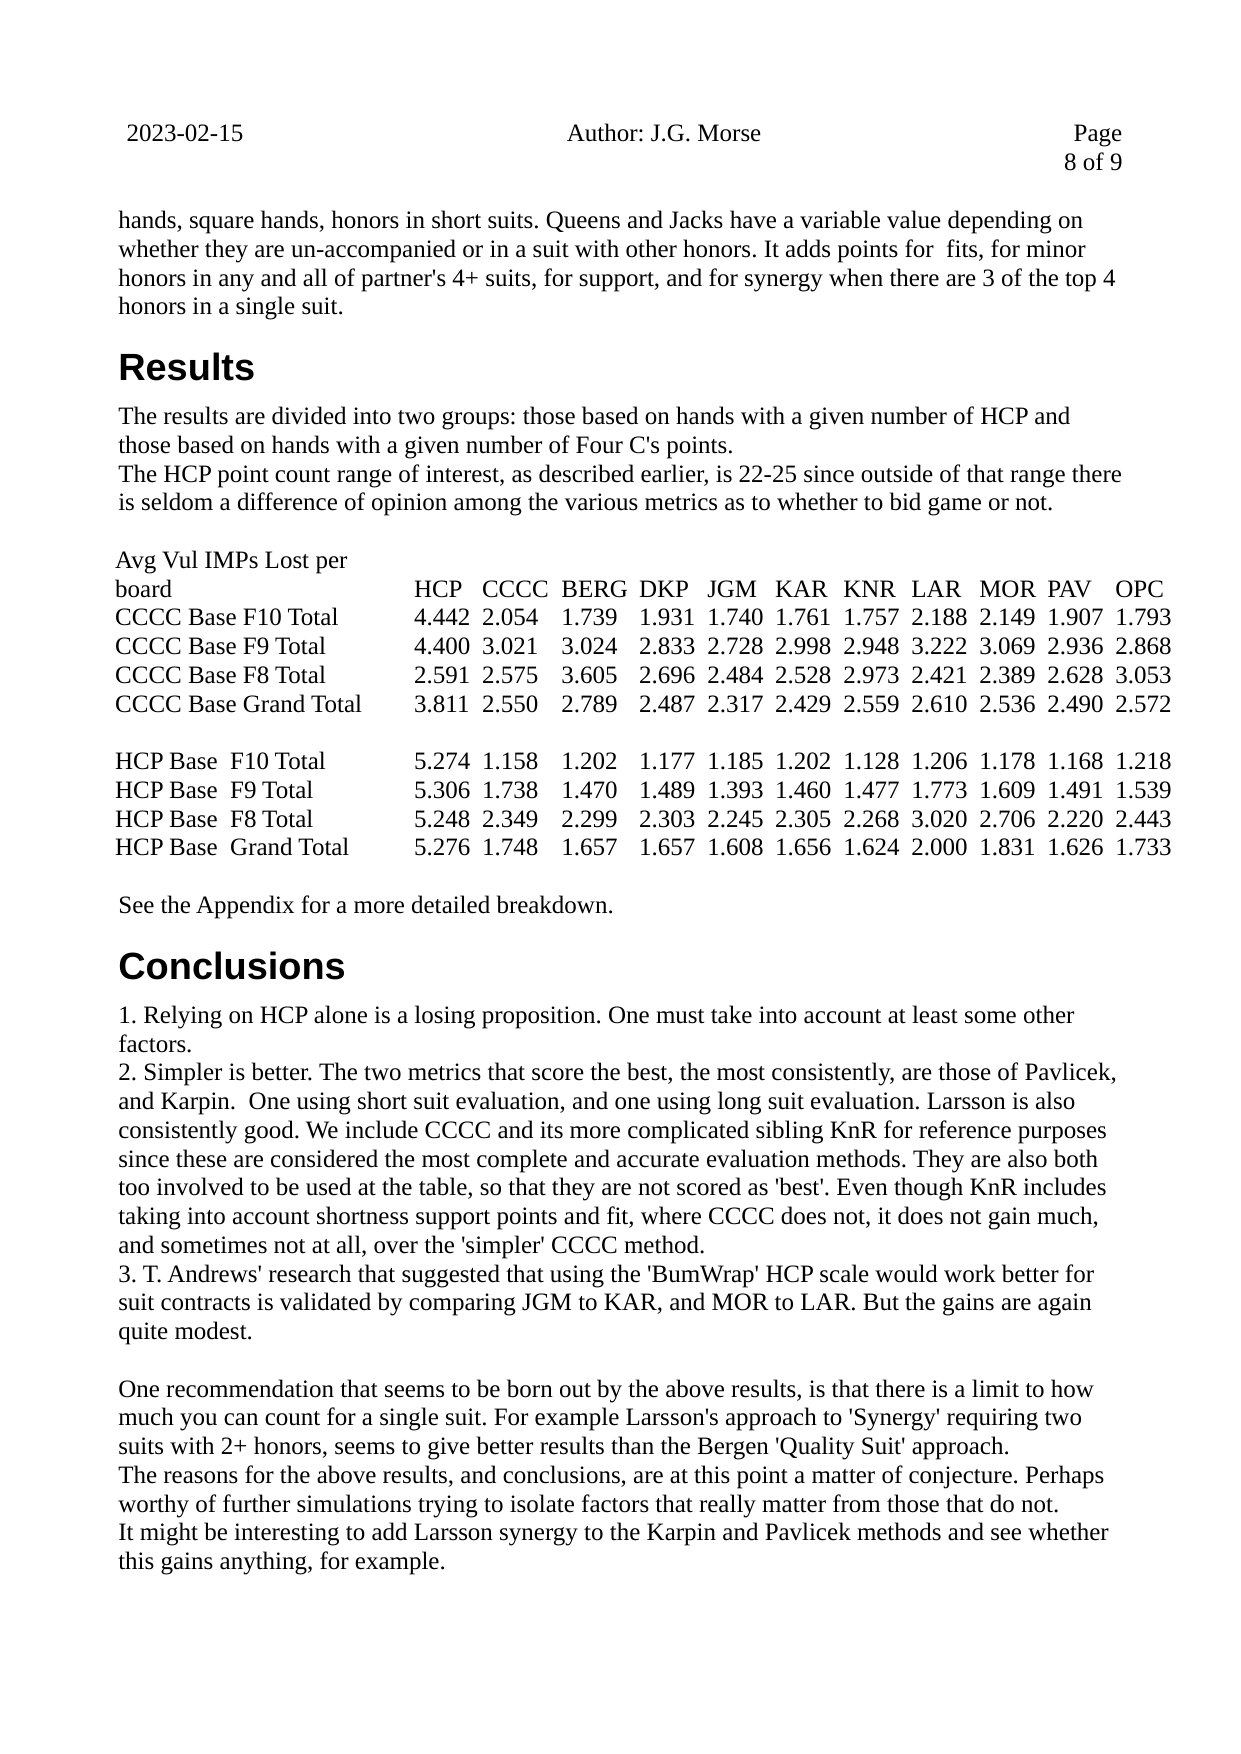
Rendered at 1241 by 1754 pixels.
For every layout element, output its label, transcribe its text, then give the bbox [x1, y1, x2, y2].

table_cell [112, 718, 411, 746]
table_cell 3.811 [411, 689, 479, 717]
table_cell 2.349 [479, 804, 558, 832]
table_cell 1.757 [840, 603, 908, 631]
table_cell [1044, 718, 1112, 746]
table_cell CCCC Base F9 Total [112, 631, 411, 660]
table_cell 1.158 [479, 746, 558, 775]
table_cell 1.206 [908, 746, 976, 775]
table_cell 1.168 [1044, 746, 1112, 775]
table_cell 2.610 [908, 689, 976, 717]
table_cell 1.128 [840, 746, 908, 775]
table_cell 1.733 [1112, 833, 1180, 861]
table_cell 5.306 [411, 775, 479, 804]
text 1. Relying on HCP alone is a losing proposition. One must take into account at least some other factors. [118, 1000, 1122, 1057]
table_cell 2.299 [558, 804, 636, 832]
table_cell CCCC Base Grand Total [112, 689, 411, 717]
table_cell 2.998 [772, 631, 840, 660]
table_cell 2.317 [704, 689, 772, 717]
table_cell 2.706 [976, 804, 1044, 832]
table_cell 5.274 [411, 746, 479, 775]
table_cell HCP Base F10 Total [112, 746, 411, 775]
text hands, square hands, honors in short suits. Queens and Jacks have a variable value depending on whether they are un-accompanied or in a suit with other honors. It adds points for fits, for minor honors in any and all of partner's 4+ suits, for support, and for synergy when there are 3 of the top 4 honors in a single suit. [118, 205, 1122, 320]
text One recommendation that seems to be born out by the above results, is that there is a limit to how much you can count for a single suit. For example Larsson's approach to 'Synergy' requiring two suits with 2+ honors, seems to give better results than the Bergen 'Quality Suit' approach. [118, 1374, 1122, 1460]
table_cell 1.185 [704, 746, 772, 775]
table_cell 1.477 [840, 775, 908, 804]
table_cell 2.696 [636, 660, 704, 689]
table_cell 1.740 [704, 603, 772, 631]
table_header DKP [636, 545, 704, 602]
table_cell 1.178 [976, 746, 1044, 775]
table_cell 1.202 [558, 746, 636, 775]
table_cell 1.657 [636, 833, 704, 861]
table_cell 2.268 [840, 804, 908, 832]
table_cell 1.609 [976, 775, 1044, 804]
table_cell [704, 718, 772, 746]
table_cell 2.628 [1044, 660, 1112, 689]
table_cell 1.931 [636, 603, 704, 631]
table_cell 1.626 [1044, 833, 1112, 861]
table_cell HCP Base F8 Total [112, 804, 411, 832]
table_header KNR [840, 545, 908, 602]
table_cell [1112, 718, 1180, 746]
text The reasons for the above results, and conclusions, are at this point a matter of conjecture. Perhaps worthy of further simulations trying to isolate factors that really matter from those that do not. [118, 1460, 1122, 1517]
table_cell 1.656 [772, 833, 840, 861]
table_cell 2.728 [704, 631, 772, 660]
table_cell 4.400 [411, 631, 479, 660]
table_cell 1.907 [1044, 603, 1112, 631]
text 2. Simpler is better. The two metrics that score the best, the most consistently, are those of Pavlicek, and Karpin. One using short suit evaluation, and one using long suit evaluation. Larsson is also consistently good. We include CCCC and its more complicated sibling KnR for reference purposes since these are considered the most complete and accurate evaluation methods. They are also both too involved to be used at the table, so that they are not scored as 'best'. Even though KnR includes taking into account shortness support points and fit, where CCCC does not, it does not gain much, and sometimes not at all, over the 'simpler' CCCC method. [118, 1057, 1122, 1259]
table_cell [558, 718, 636, 746]
table_cell 2.305 [772, 804, 840, 832]
text See the Appendix for a more detailed breakdown. [118, 890, 1122, 919]
text 3. T. Andrews' research that suggested that using the 'BumWrap' HCP scale would work better for suit contracts is validated by comparing JGM to KAR, and MOR to LAR. But the gains are again quite modest. [118, 1259, 1122, 1345]
table_cell 3.605 [558, 660, 636, 689]
table_header BERG [558, 545, 636, 602]
table_cell 2.054 [479, 603, 558, 631]
table_cell 3.053 [1112, 660, 1180, 689]
table_cell 4.442 [411, 603, 479, 631]
table_cell 1.748 [479, 833, 558, 861]
table_header CCCC [479, 545, 558, 602]
table_cell 3.024 [558, 631, 636, 660]
table_cell [772, 718, 840, 746]
table_cell 2.443 [1112, 804, 1180, 832]
table_cell 1.657 [558, 833, 636, 861]
table_cell [411, 718, 479, 746]
table_cell 1.177 [636, 746, 704, 775]
table_cell 2.948 [840, 631, 908, 660]
table_cell 1.761 [772, 603, 840, 631]
table_cell 1.739 [558, 603, 636, 631]
table_cell 2.572 [1112, 689, 1180, 717]
table_cell 2.429 [772, 689, 840, 717]
table_cell 2.833 [636, 631, 704, 660]
table_header OPC [1112, 545, 1180, 602]
table_cell 2.575 [479, 660, 558, 689]
table_cell 1.608 [704, 833, 772, 861]
table_cell 1.218 [1112, 746, 1180, 775]
text The HCP point count range of interest, as described earlier, is 22-25 since outside of that range there is seldom a difference of opinion among the various metrics as to whether to bid game or not. [118, 459, 1122, 516]
table_cell 2.559 [840, 689, 908, 717]
table_cell 2.487 [636, 689, 704, 717]
text The results are divided into two groups: those based on hands with a given number of HCP and those based on hands with a given number of Four C's points. [118, 401, 1122, 459]
table_cell 2.245 [704, 804, 772, 832]
table_cell 1.489 [636, 775, 704, 804]
table_cell 1.491 [1044, 775, 1112, 804]
subtitle Conclusions [118, 944, 1122, 987]
table_header LAR [908, 545, 976, 602]
table_header KAR [772, 545, 840, 602]
table_cell [636, 718, 704, 746]
table_cell 5.248 [411, 804, 479, 832]
table_header Avg Vul IMPs Lost per board [112, 545, 411, 602]
table_cell 2.188 [908, 603, 976, 631]
table_cell 5.276 [411, 833, 479, 861]
table_cell 3.069 [976, 631, 1044, 660]
table_cell 2.000 [908, 833, 976, 861]
table_cell 2.421 [908, 660, 976, 689]
table_header HCP [411, 545, 479, 602]
table_cell 1.393 [704, 775, 772, 804]
table_cell 2.973 [840, 660, 908, 689]
text It might be interesting to add Larsson synergy to the Karpin and Pavlicek methods and see whether this gains anything, for example. [118, 1517, 1122, 1575]
table_header MOR [976, 545, 1044, 602]
table_cell [908, 718, 976, 746]
table_cell CCCC Base F10 Total [112, 603, 411, 631]
table_cell 2.789 [558, 689, 636, 717]
table_cell 2.868 [1112, 631, 1180, 660]
table_cell 1.460 [772, 775, 840, 804]
table_cell 2.550 [479, 689, 558, 717]
table_cell 3.021 [479, 631, 558, 660]
table_cell 2.149 [976, 603, 1044, 631]
table_cell 2.536 [976, 689, 1044, 717]
table_cell 2.484 [704, 660, 772, 689]
table_cell 2.936 [1044, 631, 1112, 660]
table_cell [976, 718, 1044, 746]
table_cell 1.773 [908, 775, 976, 804]
table_header PAV [1044, 545, 1112, 602]
table_cell 2.528 [772, 660, 840, 689]
table_cell 1.738 [479, 775, 558, 804]
table_cell 2.389 [976, 660, 1044, 689]
table_cell 2.220 [1044, 804, 1112, 832]
table_cell HCP Base Grand Total [112, 833, 411, 861]
table_cell HCP Base F9 Total [112, 775, 411, 804]
table_cell 3.020 [908, 804, 976, 832]
table_cell [840, 718, 908, 746]
table_cell 1.470 [558, 775, 636, 804]
table_cell CCCC Base F8 Total [112, 660, 411, 689]
table_cell 2.303 [636, 804, 704, 832]
table_cell 1.202 [772, 746, 840, 775]
table_header JGM [704, 545, 772, 602]
table_cell 1.831 [976, 833, 1044, 861]
table_cell 1.624 [840, 833, 908, 861]
table_cell 2.490 [1044, 689, 1112, 717]
subtitle Results [118, 345, 1122, 389]
table_cell 2.591 [411, 660, 479, 689]
table_cell 1.793 [1112, 603, 1180, 631]
table_cell 3.222 [908, 631, 976, 660]
table_cell [479, 718, 558, 746]
table_cell 1.539 [1112, 775, 1180, 804]
